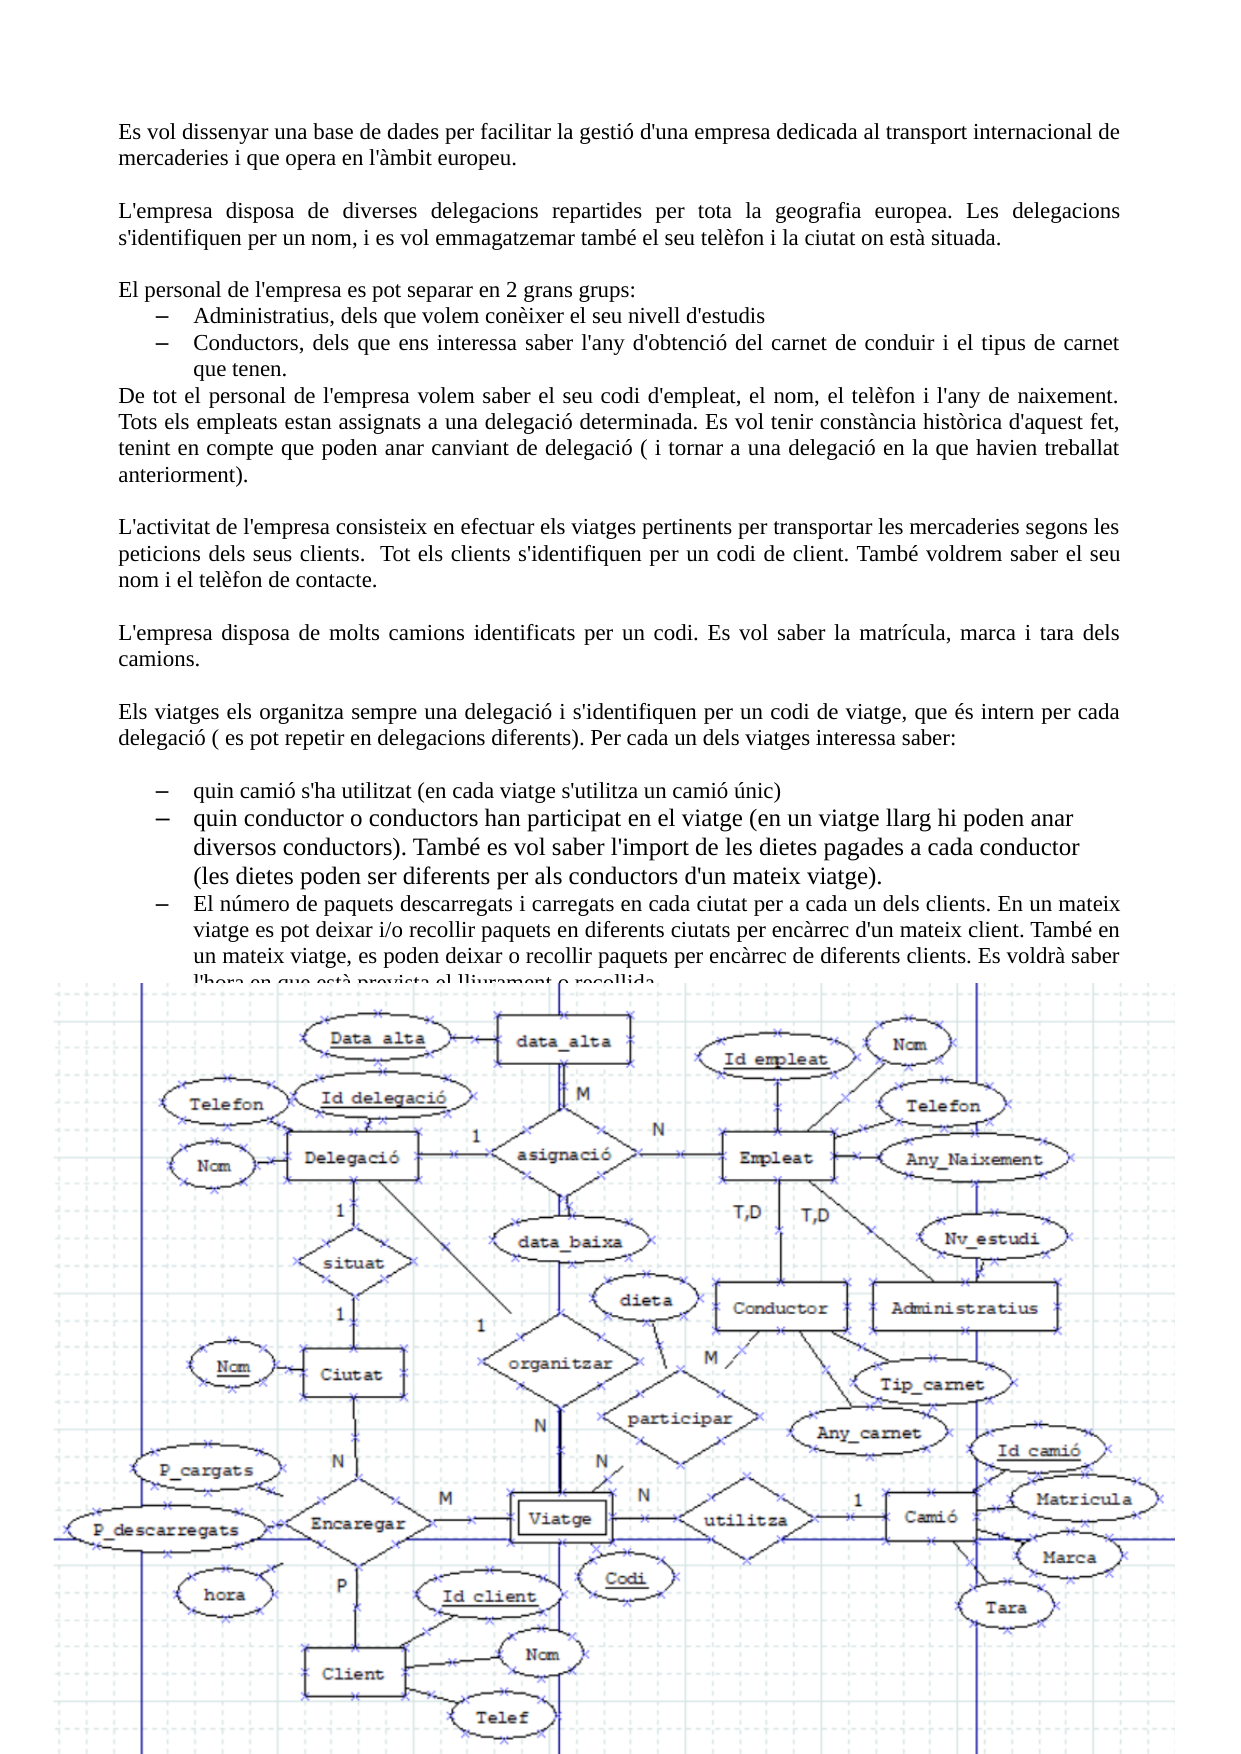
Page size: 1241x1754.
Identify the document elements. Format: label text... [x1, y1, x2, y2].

list quin conductor o conductors han participat en el viatge (en un viatge llarg hi poden anar diversos conductors). També es vol saber l'import de les dietes pagades a cada conductor (les dietes poden ser diferents per als conductors d'un mateix viatge). [156, 803, 1122, 889]
text L'empresa disposa de molts camions identificats per un codi. Es vol saber la matrícula, marca i tara dels camions. [118, 619, 1122, 672]
text De tot el personal de l'empresa volem saber el seu codi d'empleat, el nom, el telèfon i l'any de naixement. Tots els empleats estan assignats a una delegació determinada. Es vol tenir constància històrica d'aquest fet, tenint en compte que poden anar canviant de delegació ( i tornar a una delegació en la que havien treballat anteriorment). [118, 382, 1122, 487]
list Administratius, dels que volem conèixer el seu nivell d'estudis [156, 303, 1122, 329]
list El número de paquets descarregats i carregats en cada ciutat per a cada un dels clients. En un mateix viatge es pot deixar i/o recollir paquets en diferents ciutats per encàrrec d'un mateix client. També en un mateix viatge, es poden deixar o recollir paquets per encàrrec de diferents clients. Es voldrà saber l'hora en que està prevista el lliurament o recollida. [156, 889, 1122, 983]
list quin camió s'ha utilitzat (en cada viatge s'utilitza un camió únic) [156, 777, 1122, 803]
text El personal de l'empresa es pot separar en 2 grans grups: [118, 276, 1122, 303]
text L'empresa disposa de diverses delegacions repartides per tota la geografia europea. Les delegacions s'identifiquen per un nom, i es vol emmagatzemar també el seu telèfon i la ciutat on està situada. [118, 197, 1122, 250]
text L'activitat de l'empresa consisteix en efectuar els viatges pertinents per transportar les mercaderies segons les peticions dels seus clients. Tot els clients s'identifiquen per un codi de client. També voldrem saber el seu nom i el telèfon de contacte. [118, 513, 1122, 592]
text Es vol dissenyar una base de dades per facilitar la gestió d'una empresa dedicada al transport internacional de mercaderies i que opera en l'àmbit europeu. [118, 118, 1122, 171]
text Els viatges els organitza sempre una delegació i s'identifiquen per un codi de viatge, que és intern per cada delegació ( es pot repetir en delegacions diferents). Per cada un dels viatges interessa saber: [118, 698, 1122, 751]
list Conductors, dels que ens interessa saber l'any d'obtenció del carnet de conduir i el tipus de carnet que tenen. [156, 329, 1122, 382]
